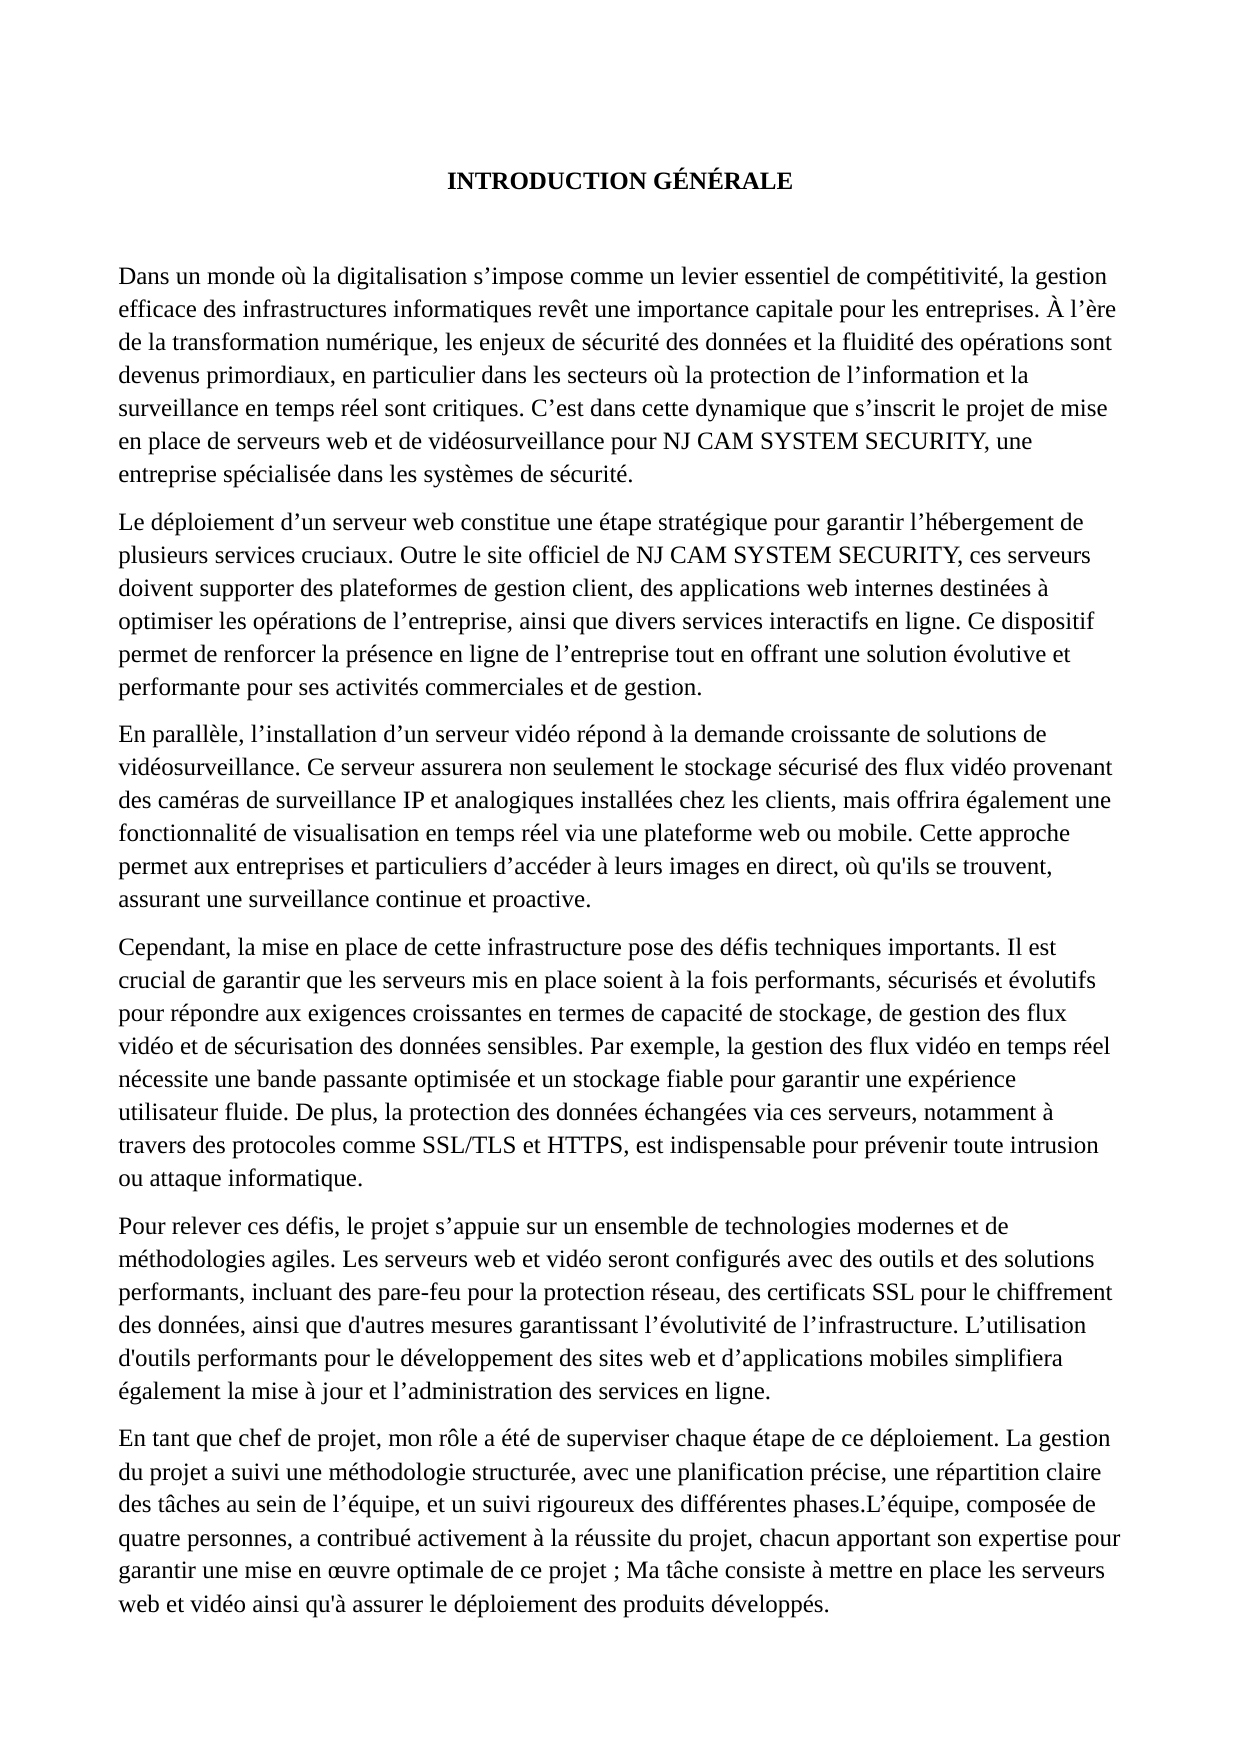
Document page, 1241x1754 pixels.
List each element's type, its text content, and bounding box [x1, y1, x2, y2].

text INTRODUCTION GÉNÉRALE [118, 166, 1122, 194]
text Dans un monde où la digitalisation s’impose comme un levier essentiel de compétitivité, la gestion efficace des infrastructures informatiques revêt une importance capitale pour les entreprises. À l’ère de la transformation numérique, les enjeux de sécurité des données et la fluidité des opérations sont devenus primordiaux, en particulier dans les secteurs où la protection de l’information et la surveillance en temps réel sont critiques. C’est dans cette dynamique que s’inscrit le projet de mise en place de serveurs web et de vidéosurveillance pour NJ CAM SYSTEM SECURITY, une entreprise spécialisée dans les systèmes de sécurité. [118, 261, 1122, 488]
text Le déploiement d’un serveur web constitue une étape stratégique pour garantir l’hébergement de plusieurs services cruciaux. Outre le site officiel de NJ CAM SYSTEM SECURITY, ces serveurs doivent supporter des plateformes de gestion client, des applications web internes destinées à optimiser les opérations de l’entreprise, ainsi que divers services interactifs en ligne. Ce dispositif permet de renforcer la présence en ligne de l’entreprise tout en offrant une solution évolutive et performante pour ses activités commerciales et de gestion. [118, 507, 1122, 701]
text Cependant, la mise en place de cette infrastructure pose des défis techniques importants. Il est crucial de garantir que les serveurs mis en place soient à la fois performants, sécurisés et évolutifs pour répondre aux exigences croissantes en termes de capacité de stockage, de gestion des flux vidéo et de sécurisation des données sensibles. Par exemple, la gestion des flux vidéo en temps réel nécessite une bande passante optimisée et un stockage fiable pour garantir une expérience utilisateur fluide. De plus, la protection des données échangées via ces serveurs, notamment à travers des protocoles comme SSL/TLS et HTTPS, est indispensable pour prévenir toute intrusion ou attaque informatique. [118, 932, 1122, 1192]
text En parallèle, l’installation d’un serveur vidéo répond à la demande croissante de solutions de vidéosurveillance. Ce serveur assurera non seulement le stockage sécurisé des flux vidéo provenant des caméras de surveillance IP et analogiques installées chez les clients, mais offrira également une fonctionnalité de visualisation en temps réel via une plateforme web ou mobile. Cette approche permet aux entreprises et particuliers d’accéder à leurs images en direct, où qu'ils se trouvent, assurant une surveillance continue et proactive. [118, 719, 1122, 913]
text Pour relever ces défis, le projet s’appuie sur un ensemble de technologies modernes et de méthodologies agiles. Les serveurs web et vidéo seront configurés avec des outils et des solutions performants, incluant des pare-feu pour la protection réseau, des certificats SSL pour le chiffrement des données, ainsi que d'autres mesures garantissant l’évolutivité de l’infrastructure. L’utilisation d'outils performants pour le développement des sites web et d’applications mobiles simplifiera également la mise à jour et l’administration des services en ligne. [118, 1211, 1122, 1405]
text En tant que chef de projet, mon rôle a été de superviser chaque étape de ce déploiement. La gestion du projet a suivi une méthodologie structurée, avec une planification précise, une répartition claire des tâches au sein de l’équipe, et un suivi rigoureux des différentes phases.L’équipe, composée de quatre personnes, a contribué activement à la réussite du projet, chacun apportant son expertise pour garantir une mise en œuvre optimale de ce projet ; Ma tâche consiste à mettre en place les serveurs web et vidéo ainsi qu'à assurer le déploiement des produits développés. [118, 1423, 1122, 1617]
